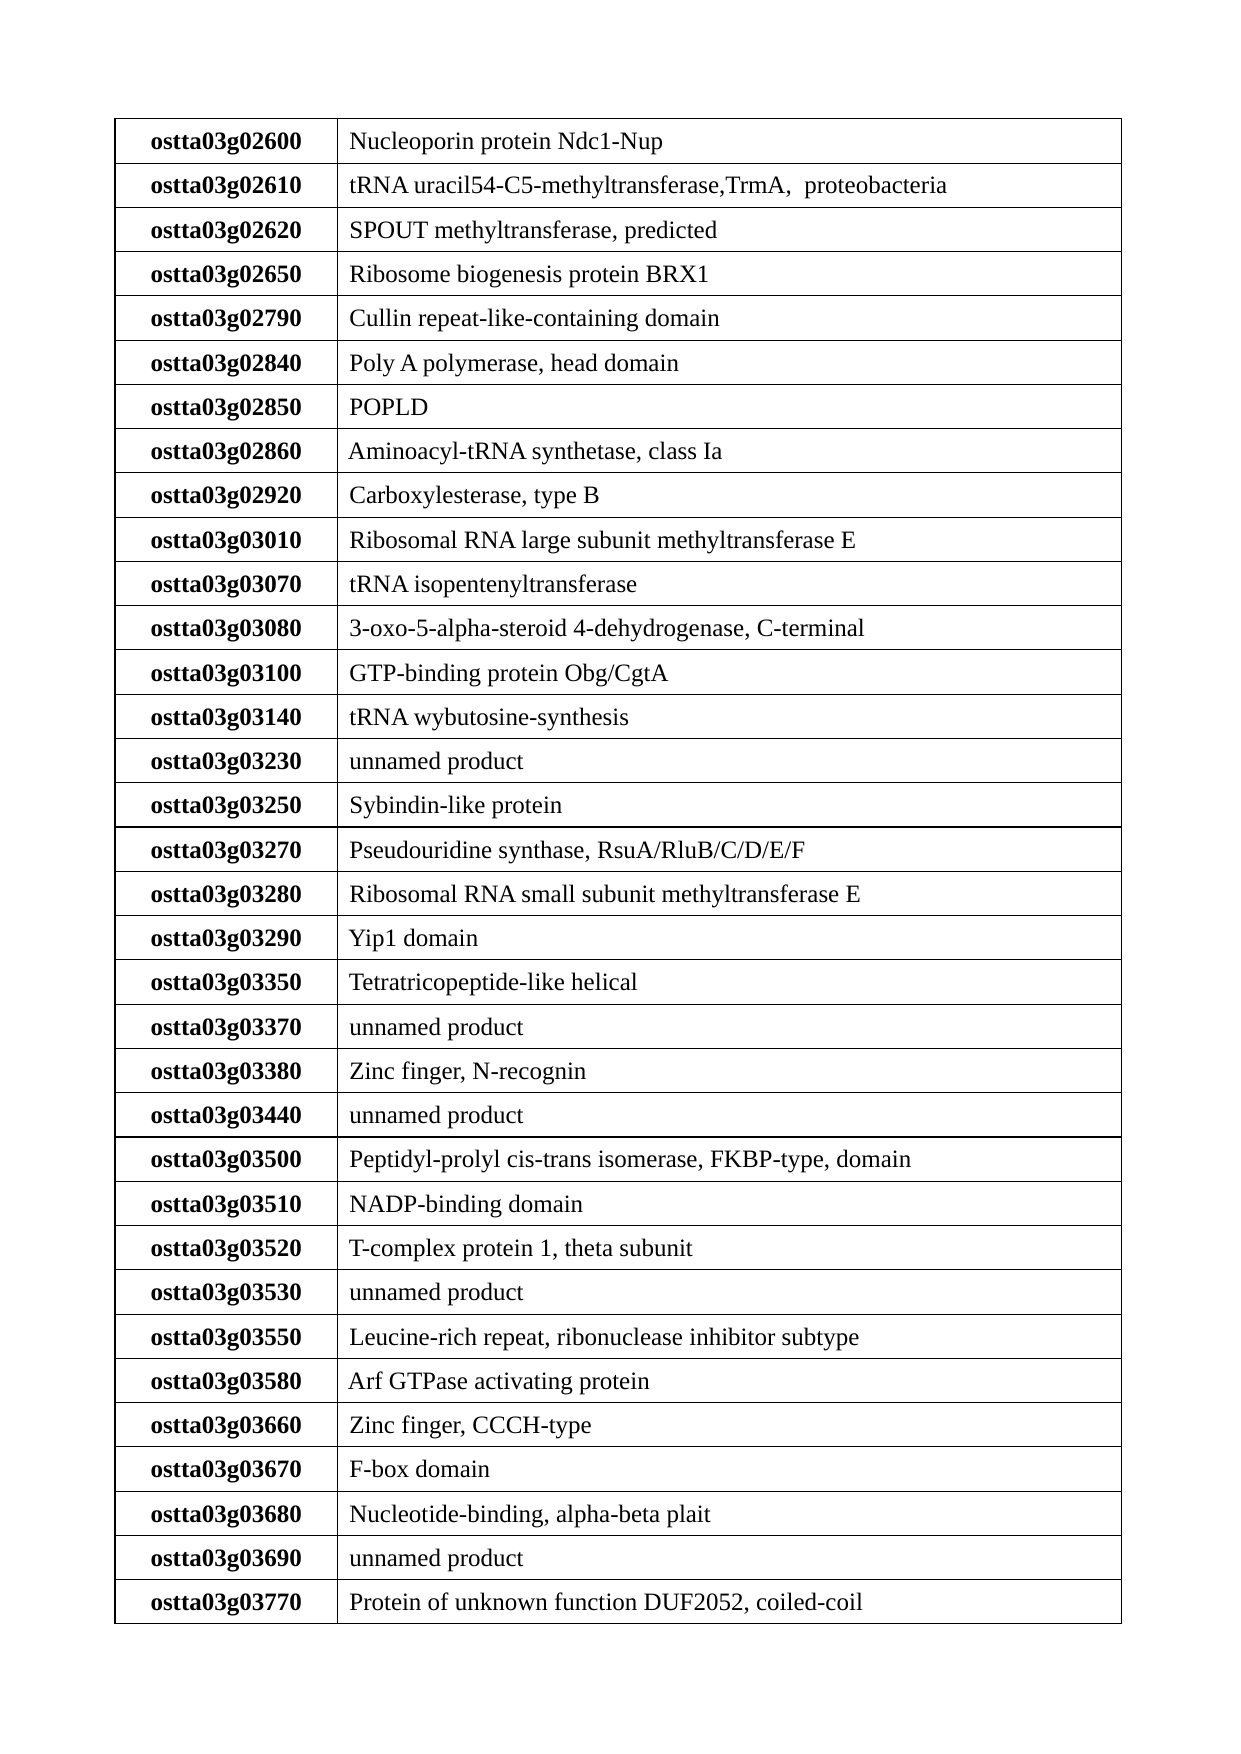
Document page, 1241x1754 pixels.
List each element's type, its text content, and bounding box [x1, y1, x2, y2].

table_cell Zinc finger, CCCH-type [338, 1403, 1121, 1446]
table_cell ostta03g03660 [116, 1403, 337, 1446]
table_cell tRNA isopentenyltransferase [338, 562, 1121, 605]
table_cell Cullin repeat-like-containing domain [338, 296, 1121, 339]
table_cell [1122, 1181, 1240, 1225]
table_cell [1122, 1269, 1240, 1313]
table_cell 3-oxo-5-alpha-steroid 4-dehydrogenase, C-terminal [338, 606, 1121, 649]
table_cell [1122, 871, 1240, 915]
table_cell ostta03g03380 [116, 1049, 337, 1092]
table_cell [1122, 1535, 1240, 1579]
table_cell [1122, 163, 1240, 207]
table_cell Ribosomal RNA large subunit methyltransferase E [338, 518, 1121, 561]
table_cell [1122, 1225, 1240, 1269]
table_cell [1122, 915, 1240, 959]
table_cell [1122, 1491, 1240, 1535]
table_cell [1122, 295, 1240, 339]
table_cell ostta03g03250 [116, 783, 337, 826]
table_cell ostta03g02840 [116, 341, 337, 384]
table_cell ostta03g03140 [116, 695, 337, 738]
table_cell Protein of unknown function DUF2052, coiled-coil [338, 1580, 1121, 1623]
table_cell [1122, 118, 1240, 162]
table_cell [1122, 251, 1240, 295]
table_cell Zinc finger, N-recognin [338, 1049, 1121, 1092]
table_cell ostta03g03690 [116, 1536, 337, 1579]
table_cell F-box domain [338, 1447, 1121, 1491]
table_cell Ribosomal RNA small subunit methyltransferase E [338, 872, 1121, 915]
table_cell Yip1 domain [338, 916, 1121, 959]
table_cell [1122, 517, 1240, 561]
table_cell ostta03g02650 [116, 252, 337, 295]
table_cell [1122, 694, 1240, 738]
table_cell Arf GTPase activating protein [338, 1359, 1121, 1402]
table_cell ostta03g03550 [116, 1315, 337, 1358]
table_cell ostta03g02920 [116, 473, 337, 517]
table_cell SPOUT methyltransferase, predicted [338, 208, 1121, 251]
table_cell Nucleoporin protein Ndc1-Nup [338, 119, 1121, 162]
table_cell [1122, 1048, 1240, 1092]
table_cell [1122, 738, 1240, 782]
table_cell unnamed product [338, 739, 1121, 782]
table_cell [1122, 561, 1240, 605]
table_cell ostta03g03350 [116, 960, 337, 1003]
table_cell unnamed product [338, 1270, 1121, 1313]
table_cell [1122, 649, 1240, 694]
table_cell [1122, 428, 1240, 472]
table_cell unnamed product [338, 1005, 1121, 1048]
table_cell unnamed product [338, 1536, 1121, 1579]
table_cell [1122, 959, 1240, 1003]
table_cell NADP-binding domain [338, 1182, 1121, 1225]
table_cell ostta03g03500 [116, 1138, 337, 1181]
table_cell ostta03g03370 [116, 1005, 337, 1048]
table_cell ostta03g02610 [116, 164, 337, 207]
table_cell tRNA uracil54-C5-methyltransferase,TrmA, proteobacteria [338, 164, 1121, 207]
table_cell T-complex protein 1, theta subunit [338, 1226, 1121, 1269]
table_cell ostta03g03440 [116, 1093, 337, 1136]
table_cell [1122, 1136, 1240, 1181]
table_cell ostta03g03510 [116, 1182, 337, 1225]
table_cell ostta03g02850 [116, 385, 337, 428]
table_cell [1122, 472, 1240, 517]
table_cell [1122, 1579, 1240, 1623]
table_cell [1122, 826, 1240, 871]
table_cell Leucine-rich repeat, ribonuclease inhibitor subtype [338, 1315, 1121, 1358]
table_cell Carboxylesterase, type B [338, 473, 1121, 517]
table_cell Ribosome biogenesis protein BRX1 [338, 252, 1121, 295]
table_cell ostta03g03070 [116, 562, 337, 605]
table_cell Sybindin-like protein [338, 783, 1121, 826]
table_cell ostta03g02860 [116, 429, 337, 472]
table_cell ostta03g02600 [116, 119, 337, 162]
table_cell ostta03g03580 [116, 1359, 337, 1402]
table_cell ostta03g03670 [116, 1447, 337, 1491]
table_cell [1122, 340, 1240, 384]
table_cell [1122, 384, 1240, 428]
table_cell ostta03g03770 [116, 1580, 337, 1623]
table_cell [1122, 1358, 1240, 1402]
table_cell ostta03g03100 [116, 650, 337, 694]
table_cell ostta03g03080 [116, 606, 337, 649]
table_cell ostta03g03680 [116, 1492, 337, 1535]
table_cell [1122, 1314, 1240, 1358]
table_cell ostta03g03520 [116, 1226, 337, 1269]
table_cell Poly A polymerase, head domain [338, 341, 1121, 384]
table_cell [1122, 605, 1240, 649]
table_cell Tetratricopeptide-like helical [338, 960, 1121, 1003]
table_cell [1122, 1446, 1240, 1491]
table_cell [1122, 1092, 1240, 1136]
table_cell GTP-binding protein Obg/CgtA [338, 650, 1121, 694]
table_cell Nucleotide-binding, alpha-beta plait [338, 1492, 1121, 1535]
table_cell POPLD [338, 385, 1121, 428]
table_cell ostta03g02790 [116, 296, 337, 339]
table_cell [1122, 1004, 1240, 1048]
table_cell ostta03g03290 [116, 916, 337, 959]
table_cell [1122, 1402, 1240, 1446]
table_cell [1122, 207, 1240, 251]
table_cell ostta03g03270 [116, 828, 337, 871]
table_cell ostta03g03280 [116, 872, 337, 915]
table_cell Pseudouridine synthase, RsuA/RluB/C/D/E/F [338, 828, 1121, 871]
table_cell [1122, 782, 1240, 826]
table_cell unnamed product [338, 1093, 1121, 1136]
table_cell ostta03g03230 [116, 739, 337, 782]
table_cell ostta03g03530 [116, 1270, 337, 1313]
table_cell tRNA wybutosine-synthesis [338, 695, 1121, 738]
table_cell Aminoacyl-tRNA synthetase, class Ia [338, 429, 1121, 472]
table_cell ostta03g03010 [116, 518, 337, 561]
table_cell ostta03g02620 [116, 208, 337, 251]
table_cell Peptidyl-prolyl cis-trans isomerase, FKBP-type, domain [338, 1138, 1121, 1181]
